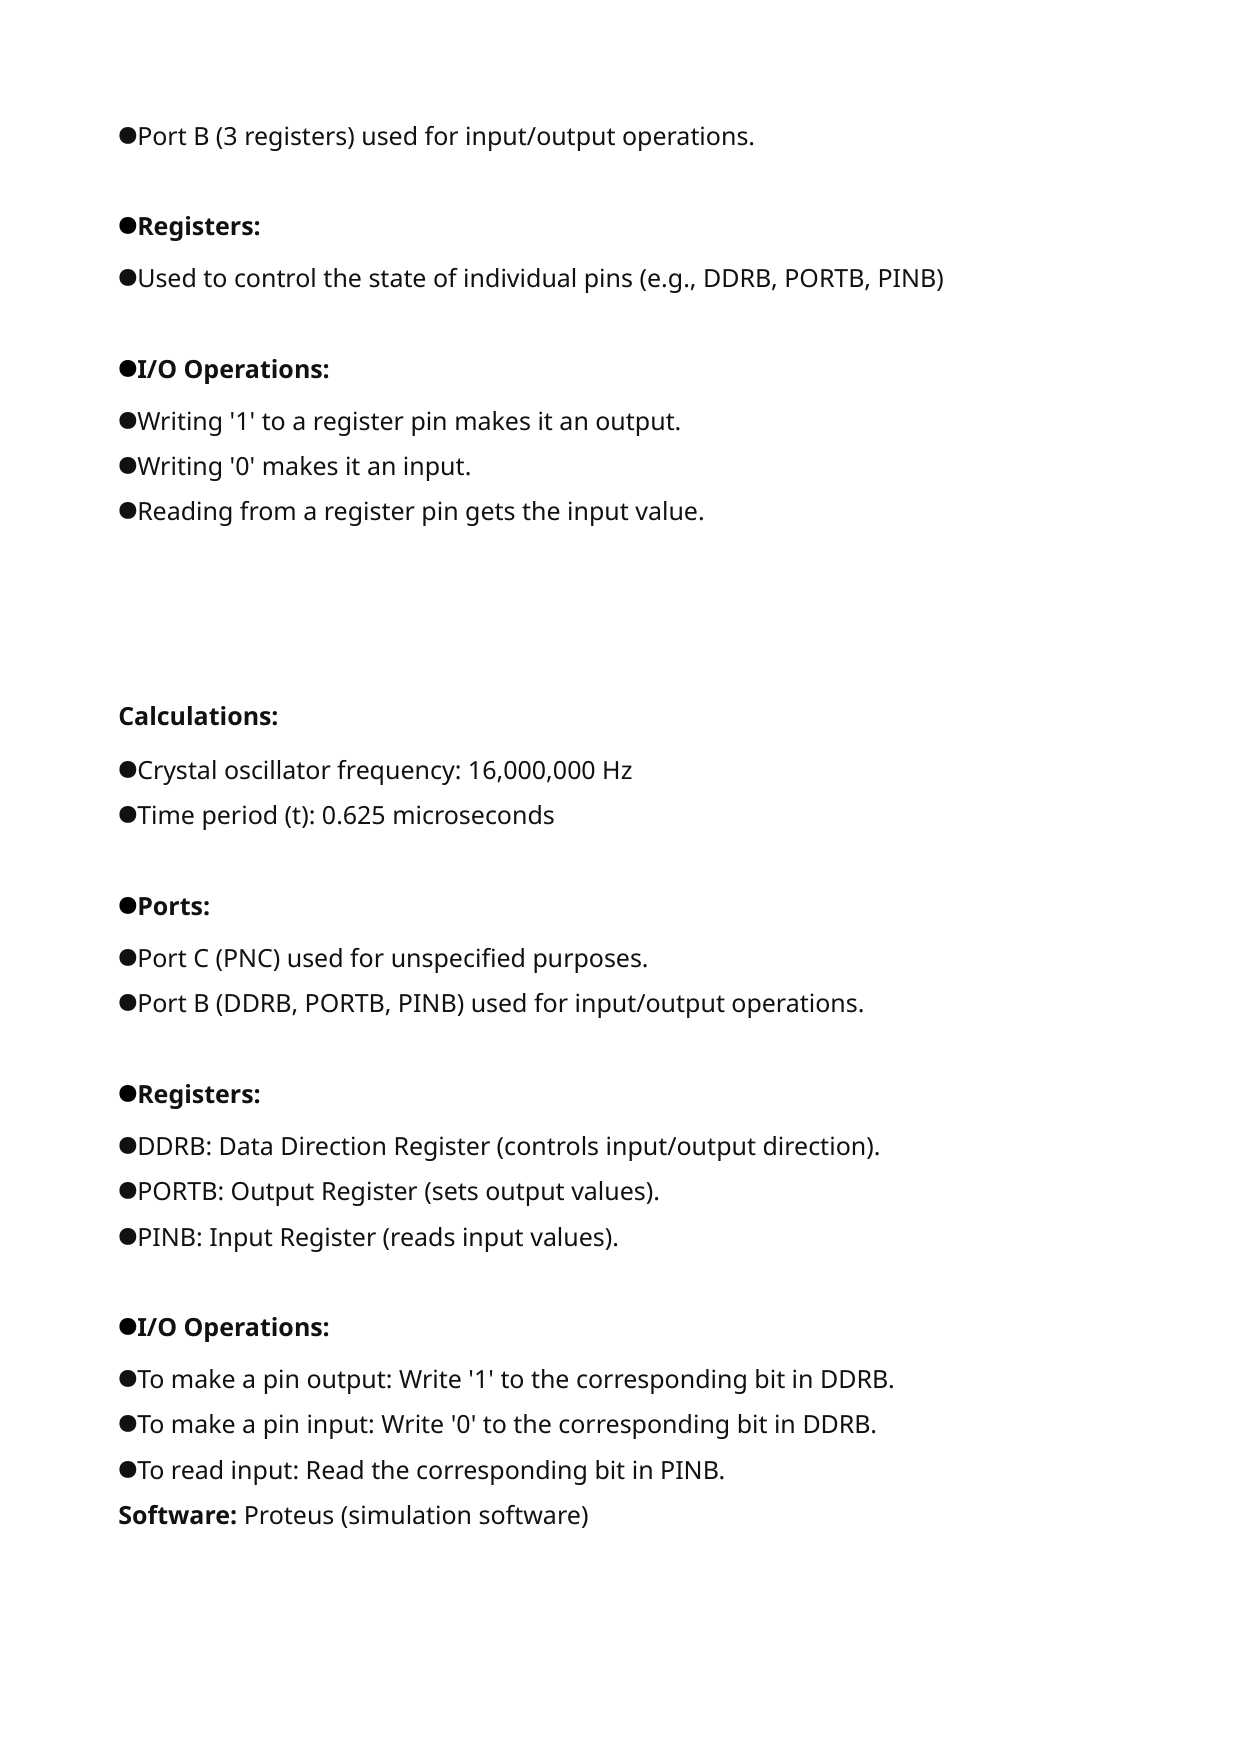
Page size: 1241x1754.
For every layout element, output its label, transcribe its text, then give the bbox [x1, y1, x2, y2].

list Used to control the state of individual pins (e.g., DDRB, PORTB, PINB) [118, 261, 1122, 295]
list Crystal oscillator frequency: 16,000,000 Hz [118, 752, 1122, 787]
list Registers: [118, 209, 1122, 243]
list Registers: [118, 1077, 1122, 1111]
list Writing '0' makes it an input. [118, 448, 1122, 483]
list PORTB: Output Register (sets output values). [118, 1174, 1122, 1208]
list Port C (PNC) used for unspecified purposes. [118, 940, 1122, 974]
list Time period (t): 0.625 microseconds [118, 798, 1122, 832]
list PINB: Input Register (reads input values). [118, 1219, 1122, 1253]
list I/O Operations: [118, 351, 1122, 386]
list Port B (3 registers) used for input/output operations. [118, 118, 1122, 152]
list DDRB: Data Direction Register (controls input/output direction). [118, 1128, 1122, 1162]
list Ports: [118, 889, 1122, 923]
list To make a pin input: Write '0' to the corresponding bit in DDRB. [118, 1407, 1122, 1441]
list Writing '1' to a register pin makes it an output. [118, 403, 1122, 437]
list I/O Operations: [118, 1310, 1122, 1344]
list Reading from a register pin gets the input value. [118, 494, 1122, 528]
list To read input: Read the corresponding bit in PINB. [118, 1452, 1122, 1487]
text Calculations: [118, 699, 1122, 733]
list Software: Proteus (simulation software) [118, 1498, 1122, 1532]
list Port B (DDRB, PORTB, PINB) used for input/output operations. [118, 986, 1122, 1020]
list To make a pin output: Write '1' to the corresponding bit in DDRB. [118, 1362, 1122, 1396]
